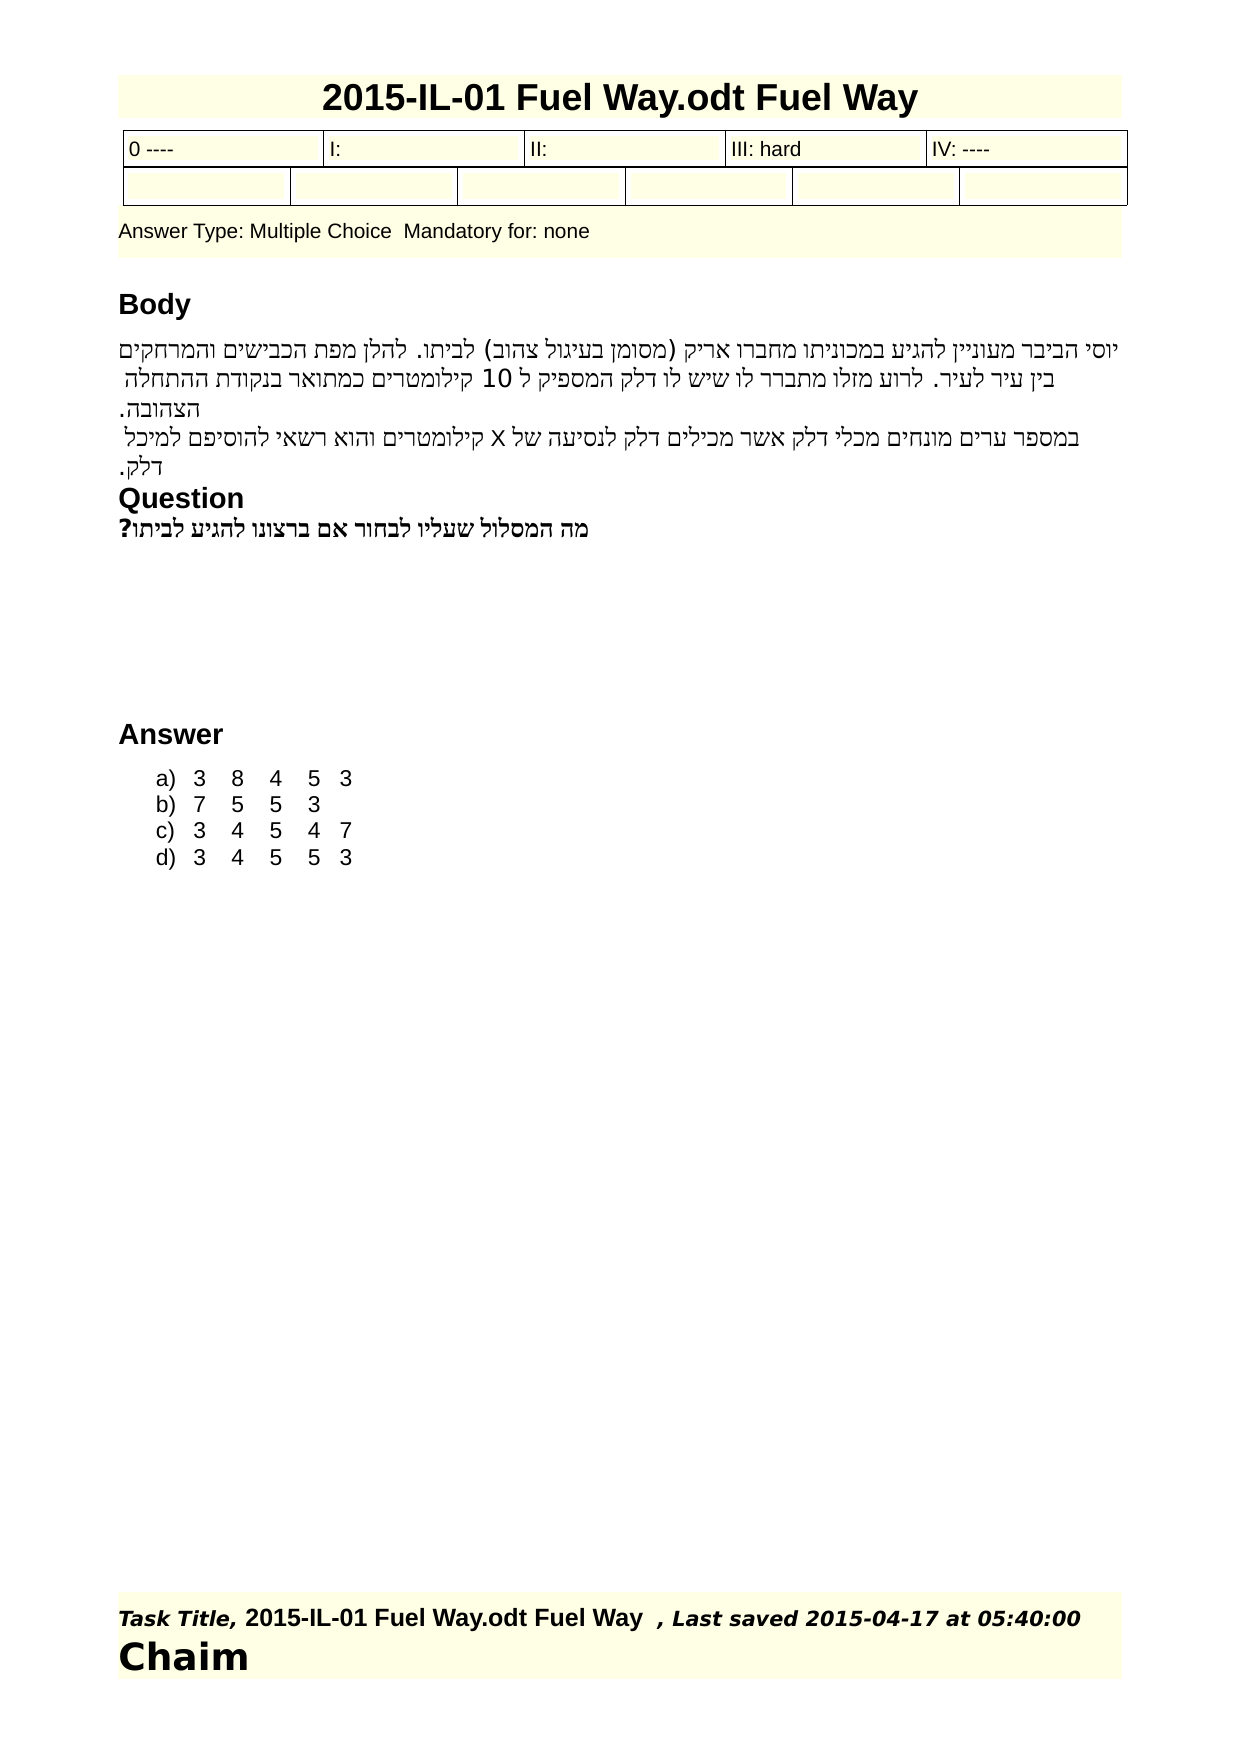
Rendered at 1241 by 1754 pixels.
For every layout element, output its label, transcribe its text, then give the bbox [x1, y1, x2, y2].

table_header IV: ---- [927, 131, 1127, 166]
table_header [291, 168, 457, 204]
table_header [124, 168, 290, 204]
table_header I: [324, 131, 524, 166]
text Answer Type: Multiple Choice Mandatory for: none [118, 219, 1122, 243]
subtitle Body [118, 287, 1122, 321]
table_header [626, 168, 792, 204]
subtitle Question [118, 481, 1122, 514]
table_header III: hard [726, 131, 926, 166]
table_header 0 ---- [124, 131, 323, 166]
table_header [793, 168, 959, 204]
text 2015-IL-01 Fuel Way [118, 75, 1122, 118]
table_header [960, 168, 1127, 204]
text יוסי הביבר מעוניין להגיע במכוניתו מחברו אריק (מסומן בעיגול צהוב) לביתו. להלן מפת הכבישים והמרחקים בין עיר לעיר. לרוע מזלו מתברר לו שיש לו דלק המספיק ל 10 קילומטרים כמתואר בנקודת ההתחלה הצהובה. במספר ערים מונחים מכלי דלק אשר מכילים דלק לנסיעה של X קילומטרים והוא רשאי להוסיפם למיכל דלק. [118, 335, 1122, 481]
list 7 5 5 3 [156, 791, 1122, 817]
table_header II: [525, 131, 725, 166]
list 3 4 5 5 3 [156, 844, 1122, 870]
list 3 4 5 4 7 [156, 817, 1122, 844]
subtitle Answer [118, 717, 1122, 750]
subtitle מה המסלול שעליו לבחור אם ברצונו להגיע לביתו? [118, 514, 1122, 544]
list 3 8 4 5 3 [156, 765, 1122, 791]
table_header [458, 168, 625, 204]
